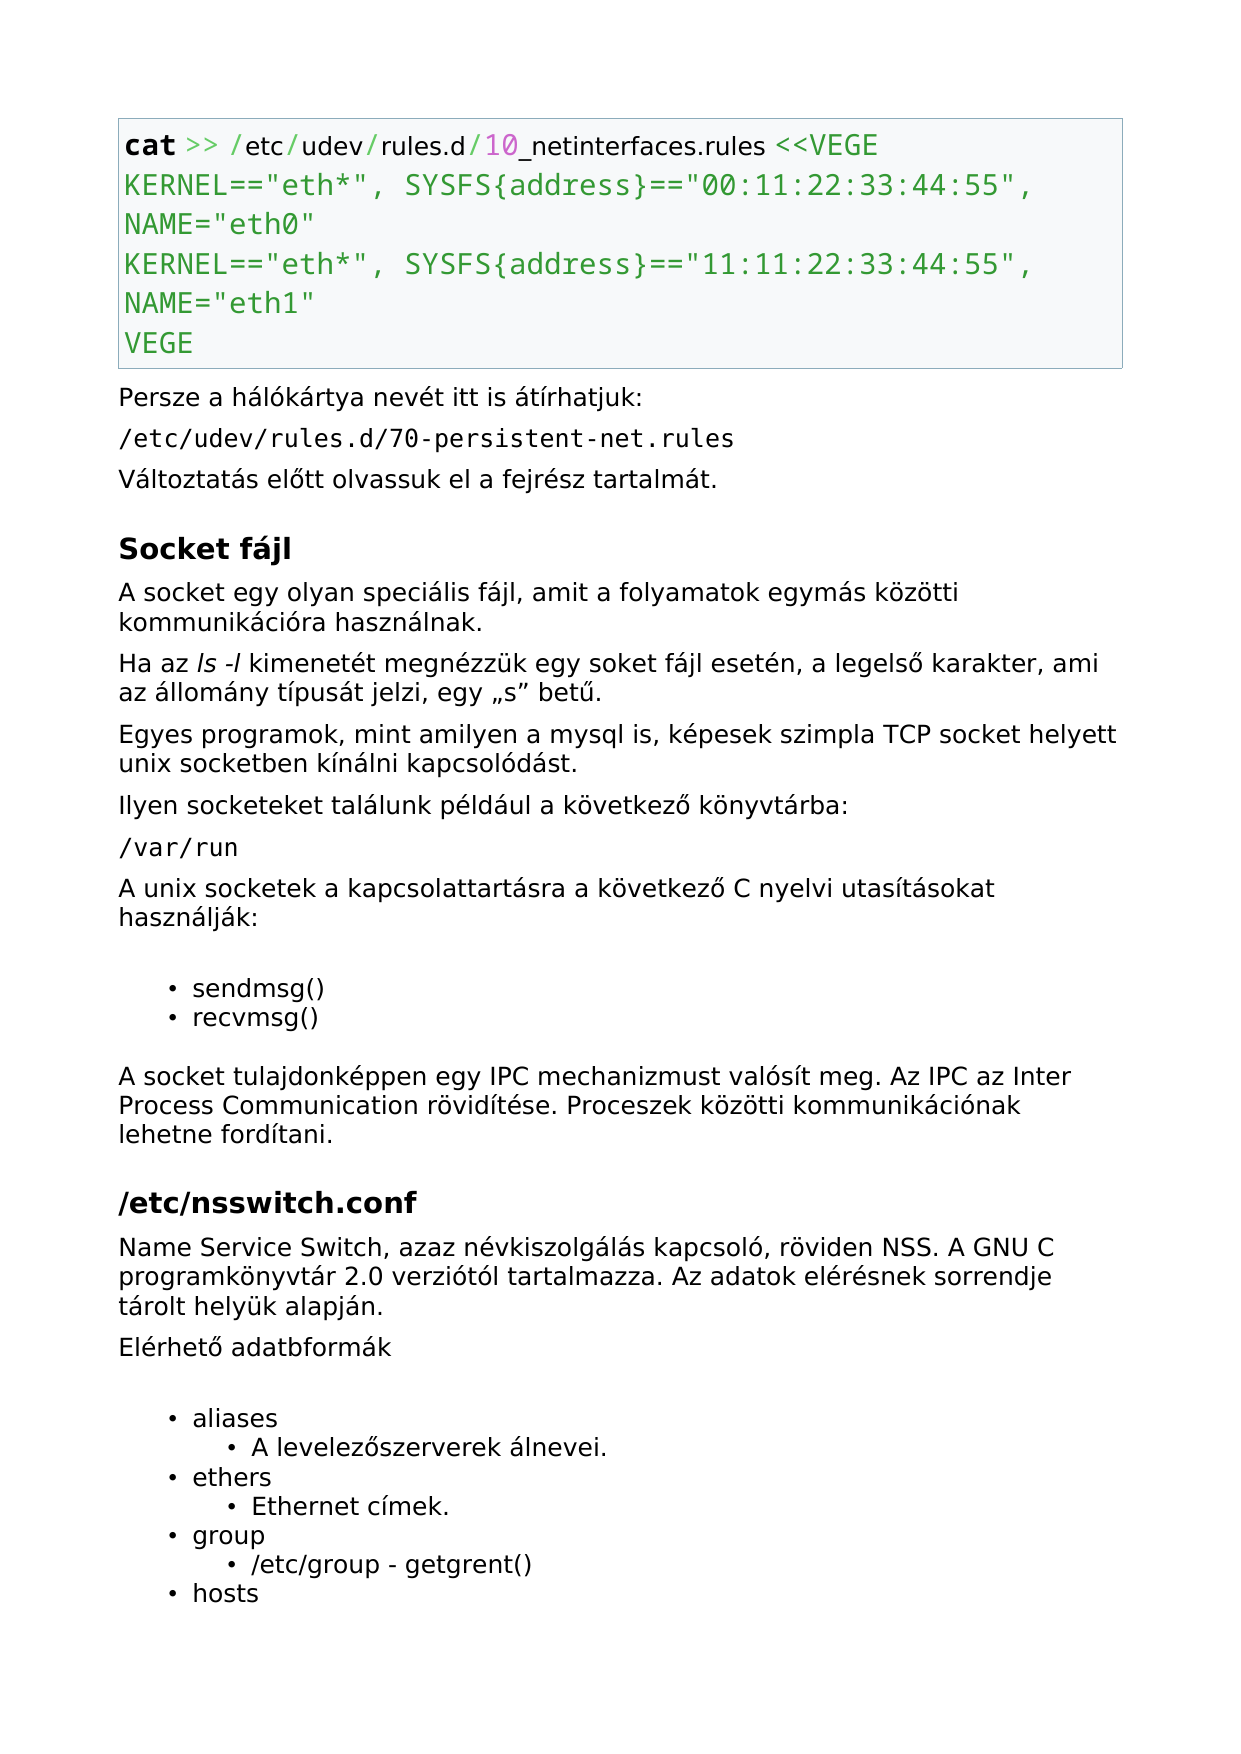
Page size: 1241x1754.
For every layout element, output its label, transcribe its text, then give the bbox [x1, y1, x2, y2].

text Ha az ls -l kimenetét megnézzük egy soket fájl esetén, a legelső karakter, ami az állomány típusát jelzi, egy „s” betű. [118, 649, 1122, 708]
text A socket egy olyan speciális fájl, amit a folyamatok egymás közötti kommunikációra használnak. [118, 579, 1122, 637]
text /var/run [118, 833, 1122, 862]
list A levelezőszerverek álnevei. [236, 1434, 1122, 1463]
list group [177, 1521, 1122, 1550]
text Name Service Switch, azaz névkiszolgálás kapcsoló, röviden NSS. A GNU C programkönyvtár 2.0 verziótól tartalmazza. Az adatok elérésnek sorrendje tárolt helyük alapján. [118, 1233, 1122, 1321]
text /etc/udev/rules.d/70-persistent-net.rules [118, 424, 1122, 454]
list recvmsg() [177, 1003, 1122, 1032]
text Egyes programok, mint amilyen a mysql is, képesek szimpla TCP socket helyett unix socketben kínálni kapcsolódást. [118, 720, 1122, 779]
text Változtatás előtt olvassuk el a fejrész tartalmát. [118, 466, 1122, 495]
text Ilyen socketeket találunk például a következő könyvtárba: [118, 791, 1122, 820]
list hosts [177, 1579, 1122, 1609]
list /etc/group - getgrent() [236, 1550, 1122, 1579]
list sendmsg() [177, 974, 1122, 1003]
table_header cat >> /etc/udev/rules.d/10_netinterfaces.rules <<VEGE KERNEL=="eth*", SYSFS{address}=="00:11:22:33:44:55", NAME="eth0" KERNEL=="eth*", SYSFS{address}=="11:11:22:33:44:55", NAME="eth1" VEGE [119, 119, 1122, 368]
text A socket tulajdonképpen egy IPC mechanizmust valósít meg. Az IPC az Inter Process Communication rövidítése. Proceszek közötti kommunikációnak lehetne fordítani. [118, 1062, 1122, 1149]
list Ethernet címek. [236, 1492, 1122, 1521]
list aliases [177, 1404, 1122, 1434]
list ethers [177, 1463, 1122, 1492]
subtitle /etc/nsswitch.conf [118, 1187, 1122, 1221]
text Elérhető adatbformák [118, 1333, 1122, 1362]
subtitle Socket fájl [118, 532, 1122, 566]
text A unix socketek a kapcsolattartásra a következő C nyelvi utasításokat használják: [118, 874, 1122, 932]
text Persze a hálókártya nevét itt is átírhatjuk: [118, 383, 1122, 412]
